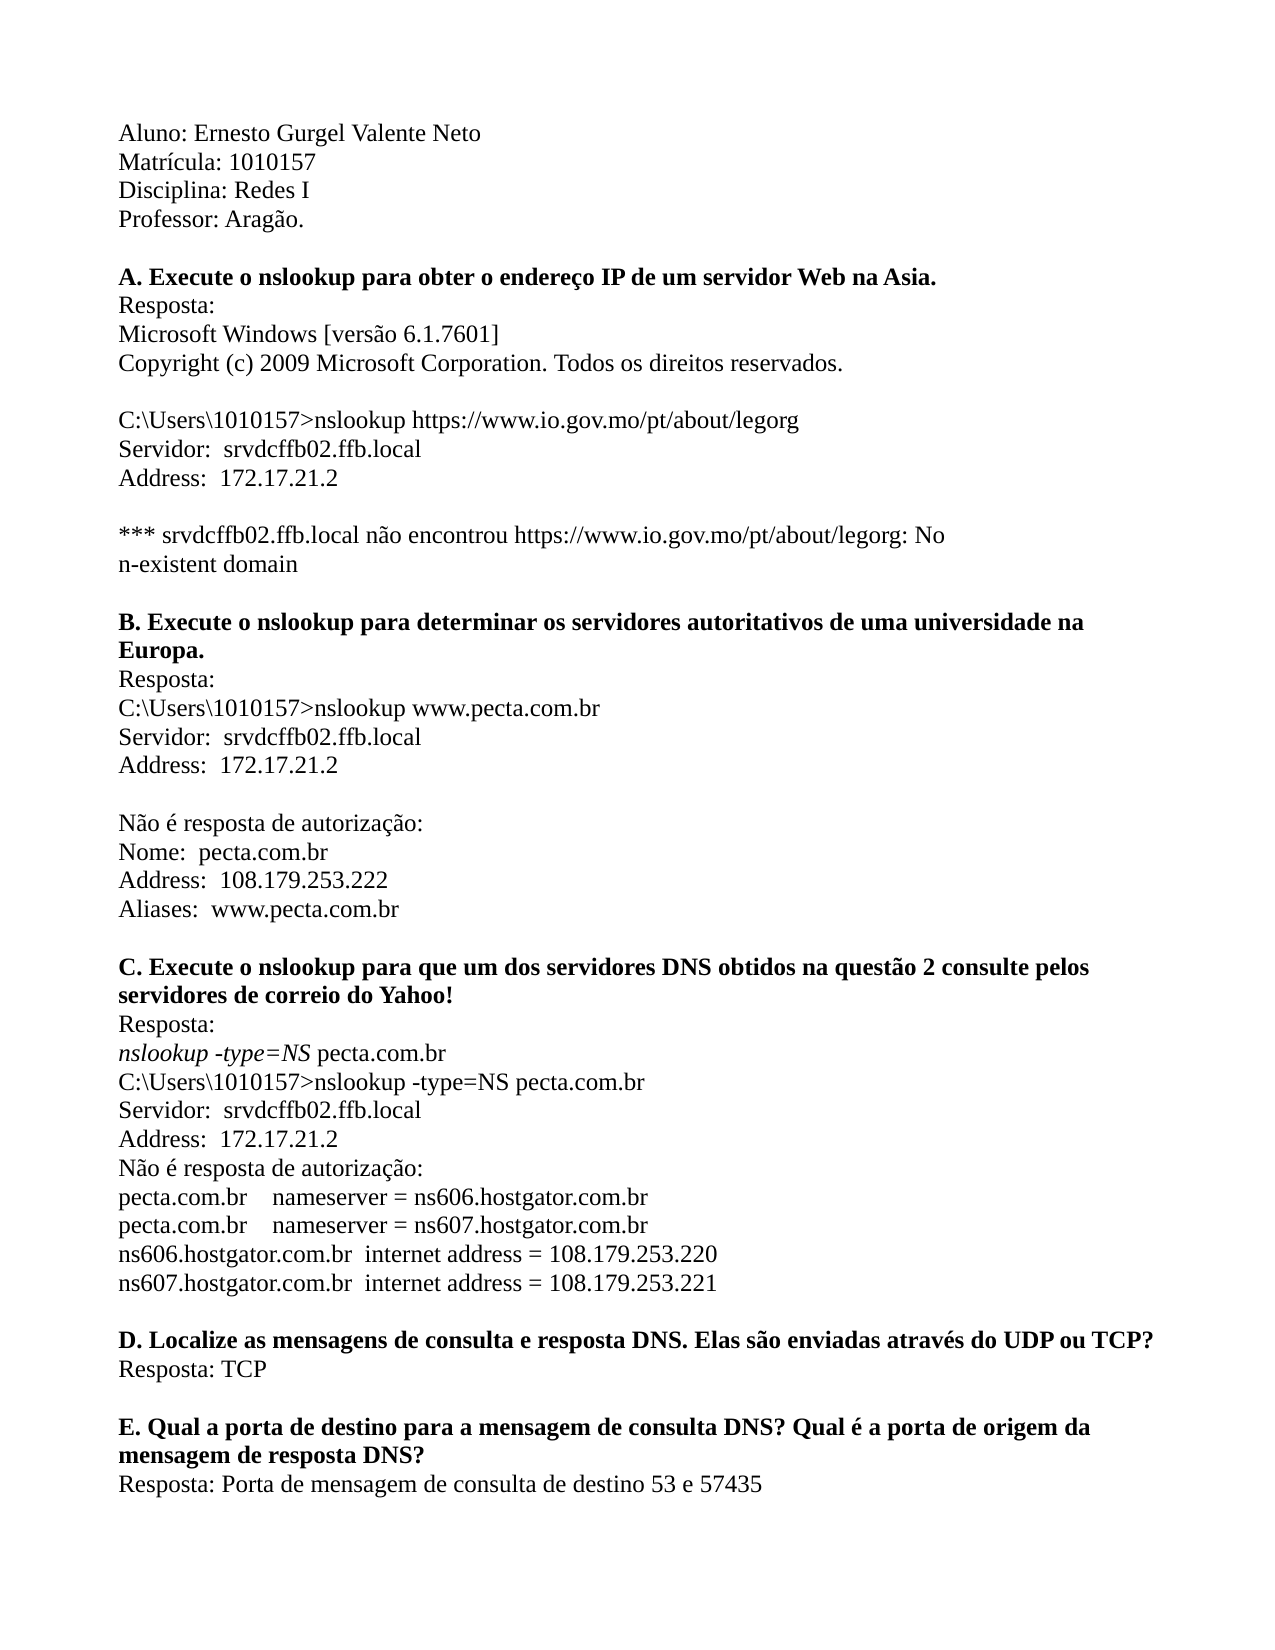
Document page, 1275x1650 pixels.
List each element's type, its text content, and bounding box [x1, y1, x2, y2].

text Disciplina: Redes I Professor: Aragão. [118, 176, 1157, 233]
text D. Localize as mensagens de consulta e resposta DNS. Elas são enviadas através do UDP ou TCP? Resposta: TCP [118, 1326, 1157, 1383]
text n-existent domain [118, 549, 1157, 578]
text Copyright (c) 2009 Microsoft Corporation. Todos os direitos reservados. [118, 348, 1157, 377]
text *** srvdcffb02.ffb.local não encontrou https://www.io.gov.mo/pt/about/legorg: No [118, 521, 1157, 549]
text Resposta: [118, 291, 1157, 319]
text Resposta: [118, 1009, 1157, 1038]
text Address: 172.17.21.2 [118, 1124, 1157, 1153]
text nslookup -type=NS pecta.com.br [118, 1038, 1157, 1067]
text E. Qual a porta de destino para a mensagem de consulta DNS? Qual é a porta de origem da mensagem de resposta DNS? [118, 1412, 1157, 1469]
text Aliases: www.pecta.com.br [118, 894, 1157, 923]
text C:\Users\1010157>nslookup https://www.io.gov.mo/pt/about/legorg [118, 406, 1157, 434]
text Microsoft Windows [versão 6.1.7601] [118, 319, 1157, 348]
text Matrícula: 1010157 [118, 147, 1157, 176]
text A. Execute o nslookup para obter o endereço IP de um servidor Web na Asia. [118, 262, 1157, 291]
text C:\Users\1010157>nslookup -type=NS pecta.com.br [118, 1067, 1157, 1096]
text ns607.hostgator.com.br internet address = 108.179.253.221 [118, 1268, 1157, 1297]
text Address: 172.17.21.2 [118, 751, 1157, 779]
text C. Execute o nslookup para que um dos servidores DNS obtidos na questão 2 consulte pelos servidores de correio do Yahoo! [118, 952, 1157, 1009]
text Servidor: srvdcffb02.ffb.local [118, 722, 1157, 751]
text Servidor: srvdcffb02.ffb.local [118, 434, 1157, 463]
text ns606.hostgator.com.br internet address = 108.179.253.220 [118, 1239, 1157, 1268]
text C:\Users\1010157>nslookup www.pecta.com.br [118, 693, 1157, 722]
text Nome: pecta.com.br [118, 837, 1157, 866]
text pecta.com.br nameserver = ns607.hostgator.com.br [118, 1211, 1157, 1239]
text Não é resposta de autorização: [118, 808, 1157, 837]
text Servidor: srvdcffb02.ffb.local [118, 1096, 1157, 1124]
text pecta.com.br nameserver = ns606.hostgator.com.br [118, 1182, 1157, 1211]
text Resposta: Porta de mensagem de consulta de destino 53 e 57435 [118, 1469, 1157, 1498]
text Address: 108.179.253.222 [118, 866, 1157, 894]
text B. Execute o nslookup para determinar os servidores autoritativos de uma universidade na Europa. [118, 607, 1157, 664]
text Não é resposta de autorização: [118, 1153, 1157, 1182]
text Address: 172.17.21.2 [118, 463, 1157, 492]
text Aluno: Ernesto Gurgel Valente Neto [118, 118, 1157, 147]
text Resposta: [118, 664, 1157, 693]
